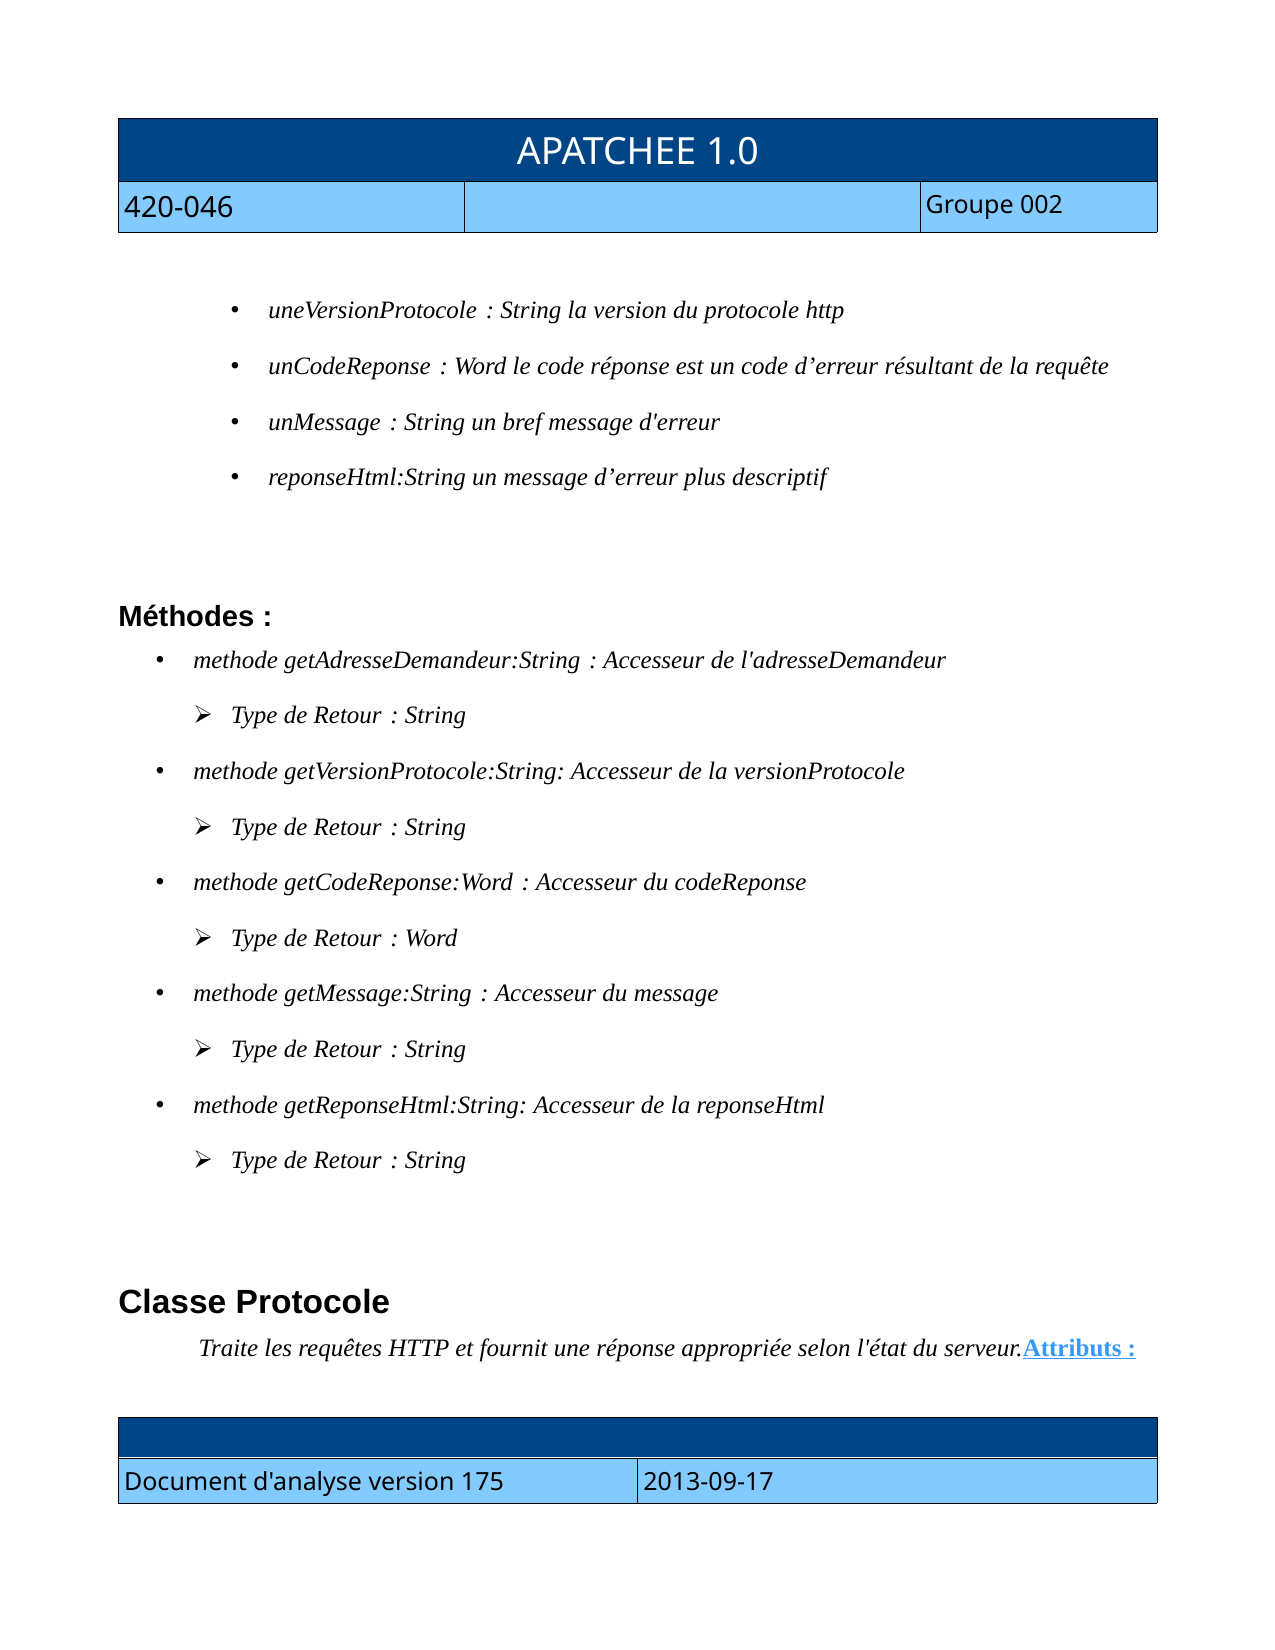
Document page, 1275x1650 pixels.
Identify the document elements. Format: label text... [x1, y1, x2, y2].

list Type de Retour : String [193, 1034, 1157, 1063]
list methode getReponseHtml:String: Accesseur de la reponseHtml [156, 1090, 1157, 1118]
list reponseHtml:String un message d’erreur plus descriptif [231, 462, 1157, 491]
list uneVersionProtocole : String la version du protocole http [231, 296, 1157, 324]
list methode getMessage:String : Accesseur du message [156, 978, 1157, 1007]
subtitle Méthodes : [118, 599, 1157, 632]
list Type de Retour : Word [193, 923, 1157, 952]
list Type de Retour : String [193, 700, 1157, 729]
subtitle Classe Protocole [118, 1282, 1157, 1320]
list methode getVersionProtocole:String: Accesseur de la versionProtocole [156, 756, 1157, 785]
list unMessage : String un bref message d'erreur [231, 407, 1157, 436]
list methode getAdresseDemandeur:String : Accesseur de l'adresseDemandeur [156, 645, 1157, 673]
list methode getCodeReponse:Word : Accesseur du codeReponse [156, 867, 1157, 896]
text Traite les requêtes HTTP et fournit une réponse appropriée selon l'état du serveur.Attributs : [192, 1333, 1157, 1361]
list Type de Retour : String [193, 812, 1157, 840]
list Type de Retour : String [193, 1145, 1157, 1174]
list unCodeReponse : Word le code réponse est un code d’erreur résultant de la requête [231, 351, 1157, 380]
